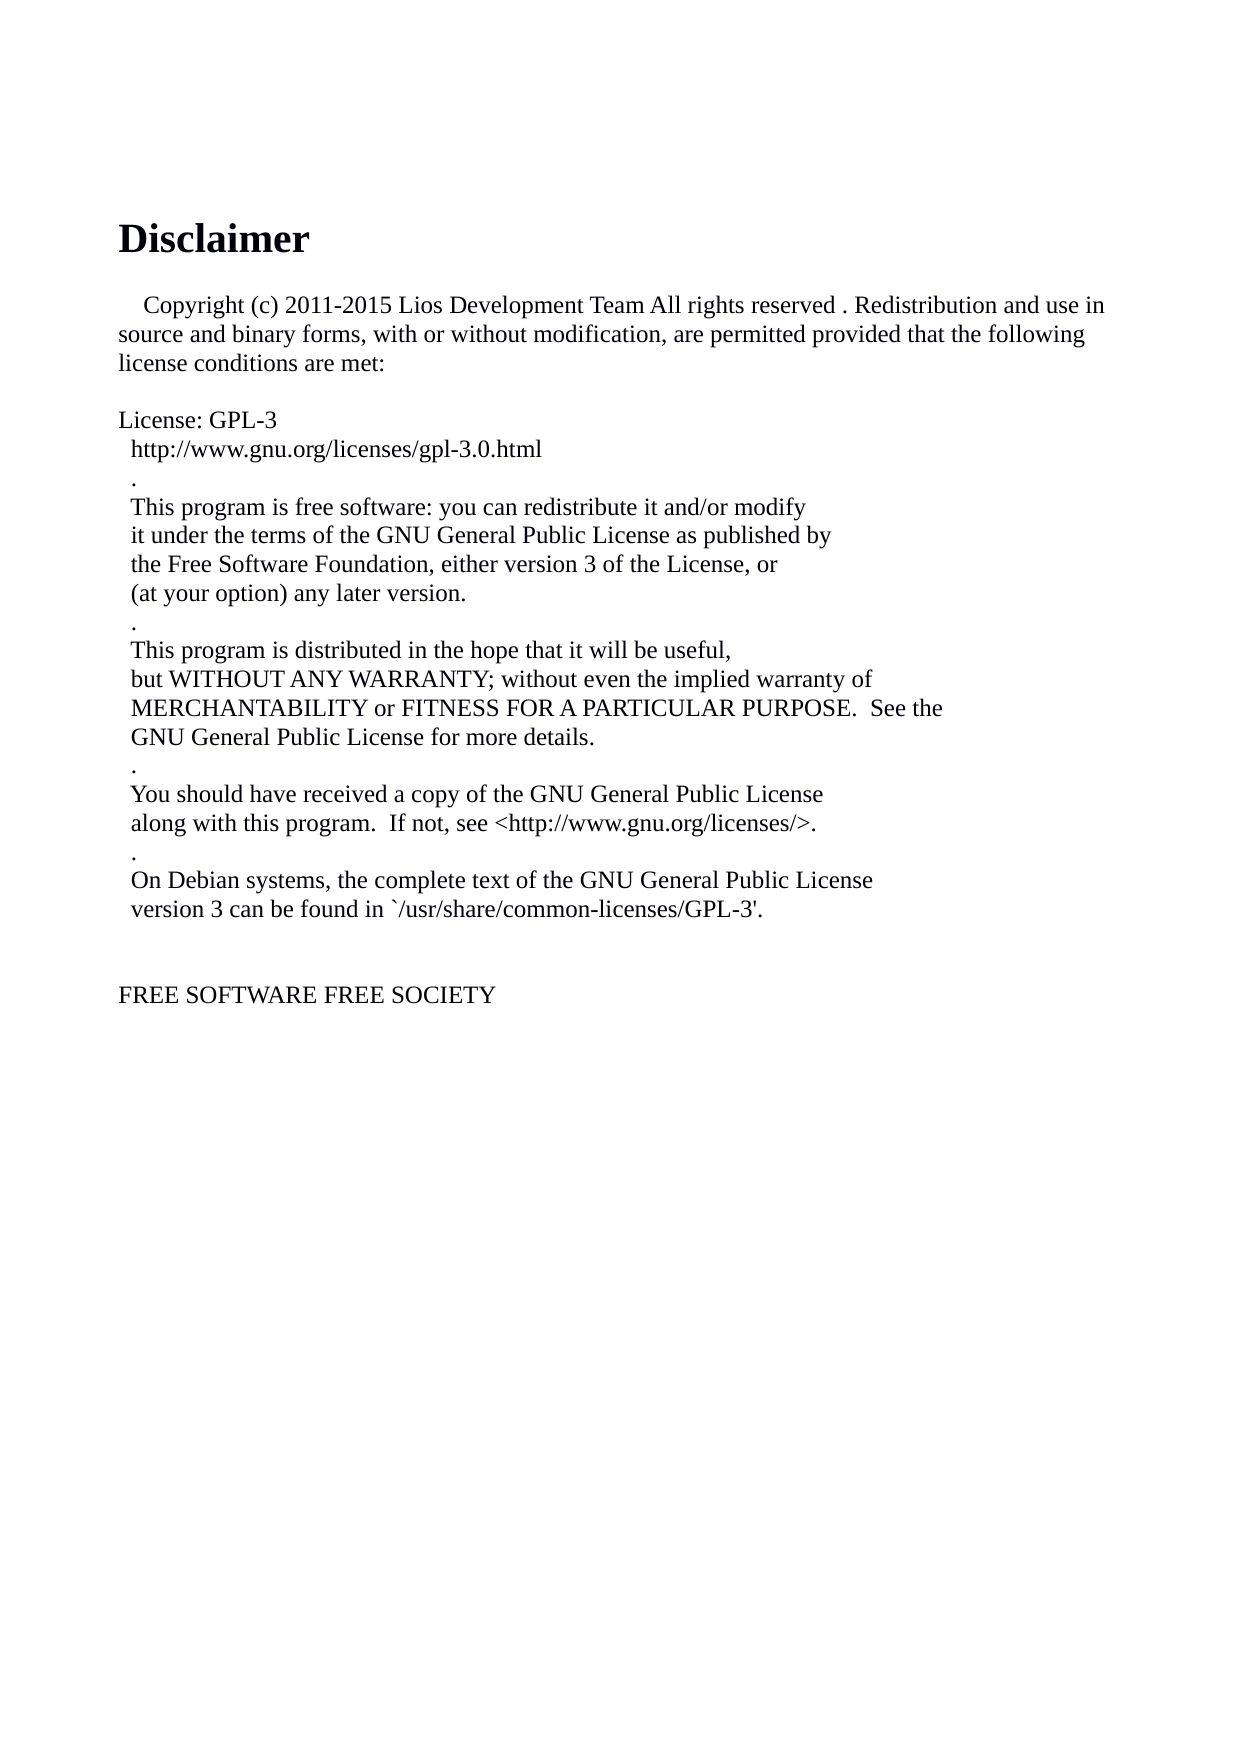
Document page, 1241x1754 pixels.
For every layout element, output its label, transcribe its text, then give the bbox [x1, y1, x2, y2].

text This program is distributed in the hope that it will be useful, [118, 636, 1122, 664]
text MERCHANTABILITY or FITNESS FOR A PARTICULAR PURPOSE. See the [118, 693, 1122, 722]
text You should have received a copy of the GNU General Public License [118, 779, 1122, 808]
text the Free Software Foundation, either version 3 of the License, or [118, 549, 1122, 578]
text (at your option) any later version. [118, 578, 1122, 607]
text On Debian systems, the complete text of the GNU General Public License [118, 866, 1122, 894]
text License: GPL-3 [118, 406, 1122, 434]
text but WITHOUT ANY WARRANTY; without even the implied warranty of [118, 664, 1122, 693]
text . [118, 837, 1122, 866]
text . [118, 607, 1122, 636]
text FREE SOFTWARE FREE SOCIETY [118, 981, 1122, 1009]
text . [118, 751, 1122, 779]
text GNU General Public License for more details. [118, 722, 1122, 751]
text . [118, 463, 1122, 492]
text Copyright (c) 2011-2015 Lios Development Team All rights reserved . Redistribution and use in source and binary forms, with or without modification, are permitted provided that the following license conditions are met: [118, 291, 1122, 377]
text version 3 can be found in `/usr/share/common-licenses/GPL-3'. [118, 894, 1122, 923]
text along with this program. If not, see <http://www.gnu.org/licenses/>. [118, 808, 1122, 837]
text This program is free software: you can redistribute it and/or modify [118, 492, 1122, 521]
text it under the terms of the GNU General Public License as published by [118, 521, 1122, 549]
text http://www.gnu.org/licenses/gpl-3.0.html [118, 434, 1122, 463]
text Disclaimer [118, 214, 1122, 262]
